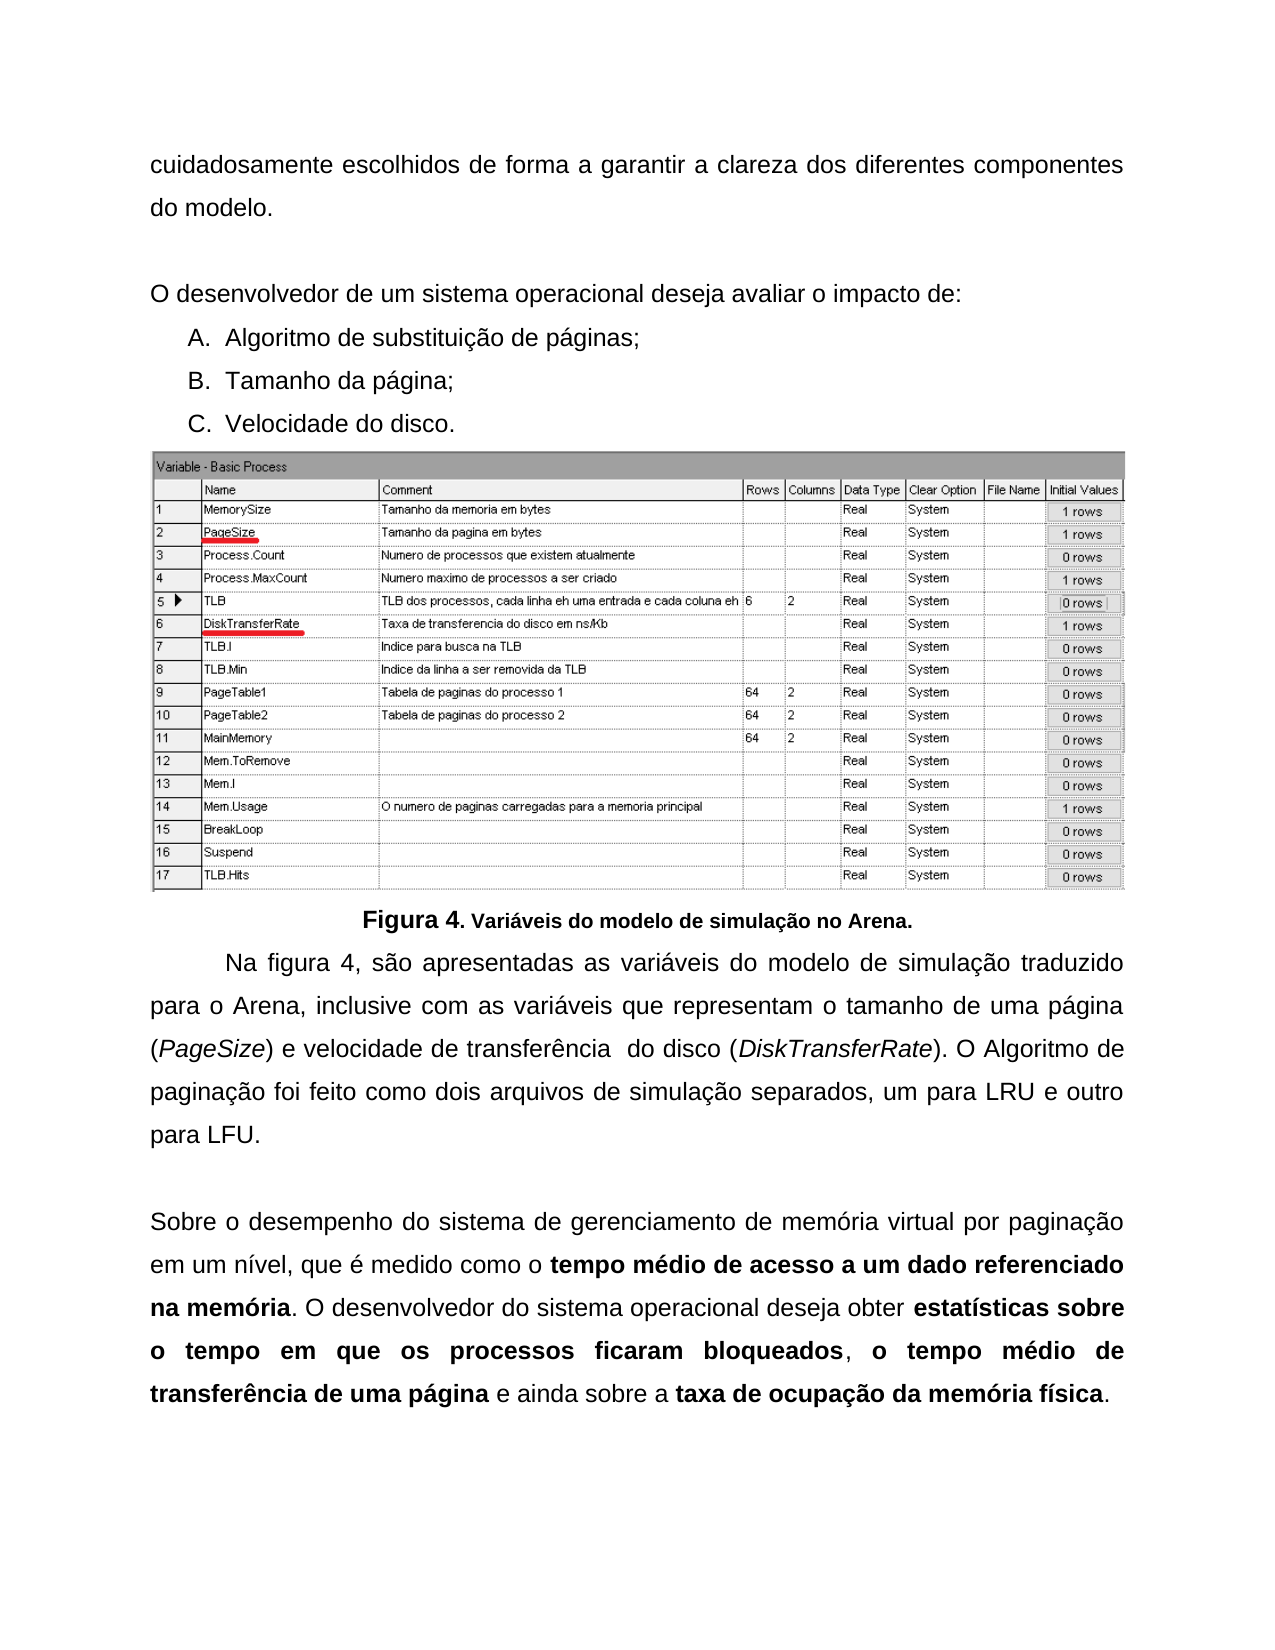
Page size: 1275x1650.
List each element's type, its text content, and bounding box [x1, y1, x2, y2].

picture [150, 451, 1125, 892]
text Figura 4. Variáveis do modelo de simulação no Arena. [150, 904, 1125, 933]
list Algoritmo de substituição de páginas; [187, 322, 1125, 351]
text Sobre o desempenho do sistema de gerenciamento de memória virtual por paginação em um nível, que é medido como o tempo médio de acesso a um dado referenciado na memória. O desenvolvedor do sistema operacional deseja obter estatísticas sobre o tempo em que os processos ficaram bloqueados, o tempo médio de transferência de uma página e ainda sobre a taxa de ocupação da memória física. [150, 1206, 1125, 1408]
text cuidadosamente escolhidos de forma a garantir a clareza dos diferentes componentes do modelo. [150, 150, 1125, 222]
text O desenvolvedor de um sistema operacional deseja avaliar o impacto de: [150, 279, 1125, 308]
text Na figura 4, são apresentadas as variáveis do modelo de simulação traduzido para o Arena, inclusive com as variáveis que representam o tamanho de uma página (PageSize) e velocidade de transferência do disco (DiskTransferRate). O Algoritmo de paginação foi feito como dois arquivos de simulação separados, um para LRU e outro para LFU. [150, 948, 1125, 1149]
list Tamanho da página; [187, 366, 1125, 394]
list Velocidade do disco. [187, 409, 1125, 437]
